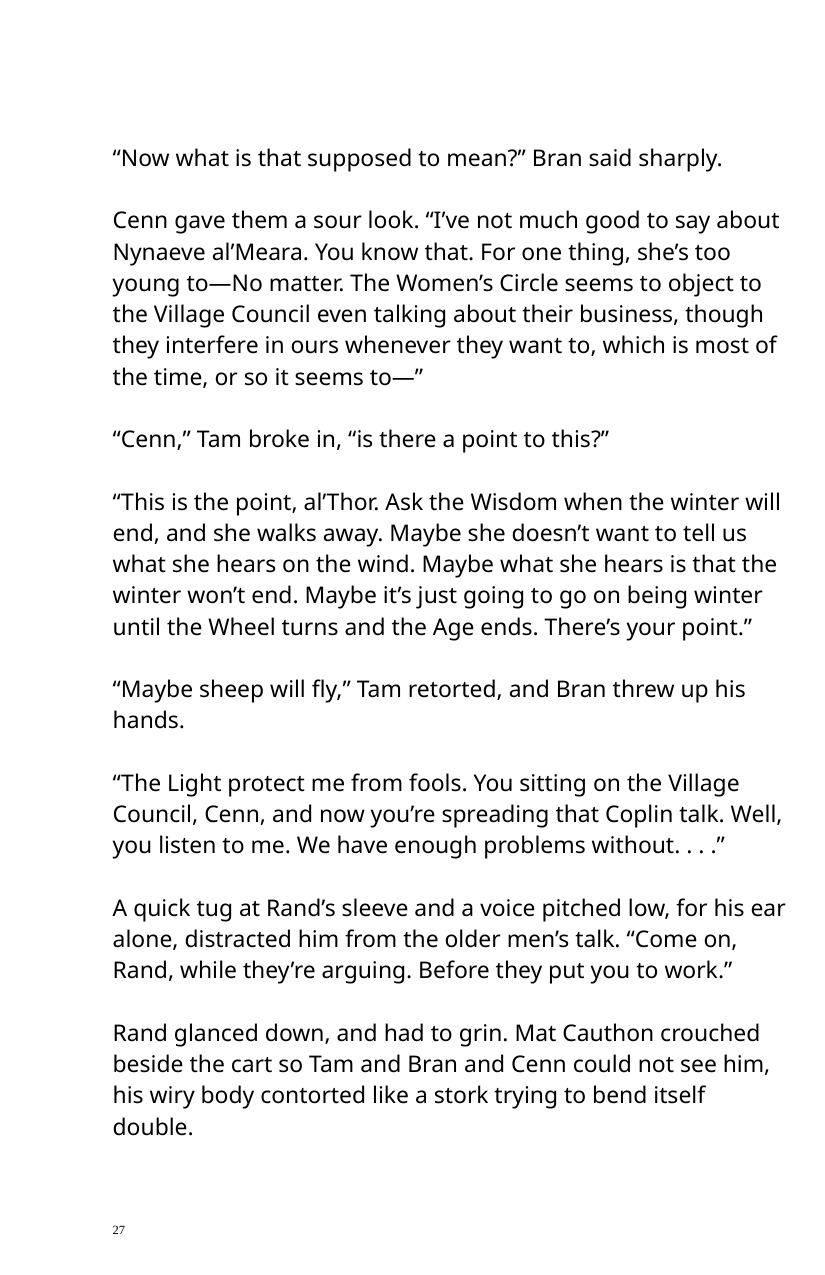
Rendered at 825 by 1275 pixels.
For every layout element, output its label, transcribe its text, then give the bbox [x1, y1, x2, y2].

text A quick tug at Rand’s sleeve and a voice pitched low, for his ear alone, distracted him from the older men’s talk. “Come on, Rand, while they’re arguing. Before they put you to work.” [112, 892, 787, 986]
text Cenn gave them a sour look. “I’ve not much good to say about Nynaeve al’Meara. You know that. For one thing, she’s too young to—No matter. The Women’s Circle seems to object to the Village Council even talking about their business, though they interfere in ours whenever they want to, which is most of the time, or so it seems to—” [112, 204, 787, 392]
text “Now what is that supposed to mean?” Bran said sharply. [112, 142, 787, 173]
text “The Light protect me from fools. You sitting on the Village Council, Cenn, and now you’re spreading that Coplin talk. Well, you listen to me. We have enough problems without. . . .” [112, 767, 787, 861]
text “Cenn,” Tam broke in, “is there a point to this?” [112, 423, 787, 454]
text “This is the point, al’Thor. Ask the Wisdom when the winter will end, and she walks away. Maybe she doesn’t want to tell us what she hears on the wind. Maybe what she hears is that the winter won’t end. Maybe it’s just going to go on being winter until the Wheel turns and the Age ends. There’s your point.” [112, 486, 787, 642]
text Rand glanced down, and had to grin. Mat Cauthon crouched beside the cart so Tam and Bran and Cenn could not see him, his wiry body contorted like a stork trying to bend itself double. [112, 1017, 787, 1142]
text “Maybe sheep will fly,” Tam retorted, and Bran threw up his hands. [112, 673, 787, 736]
